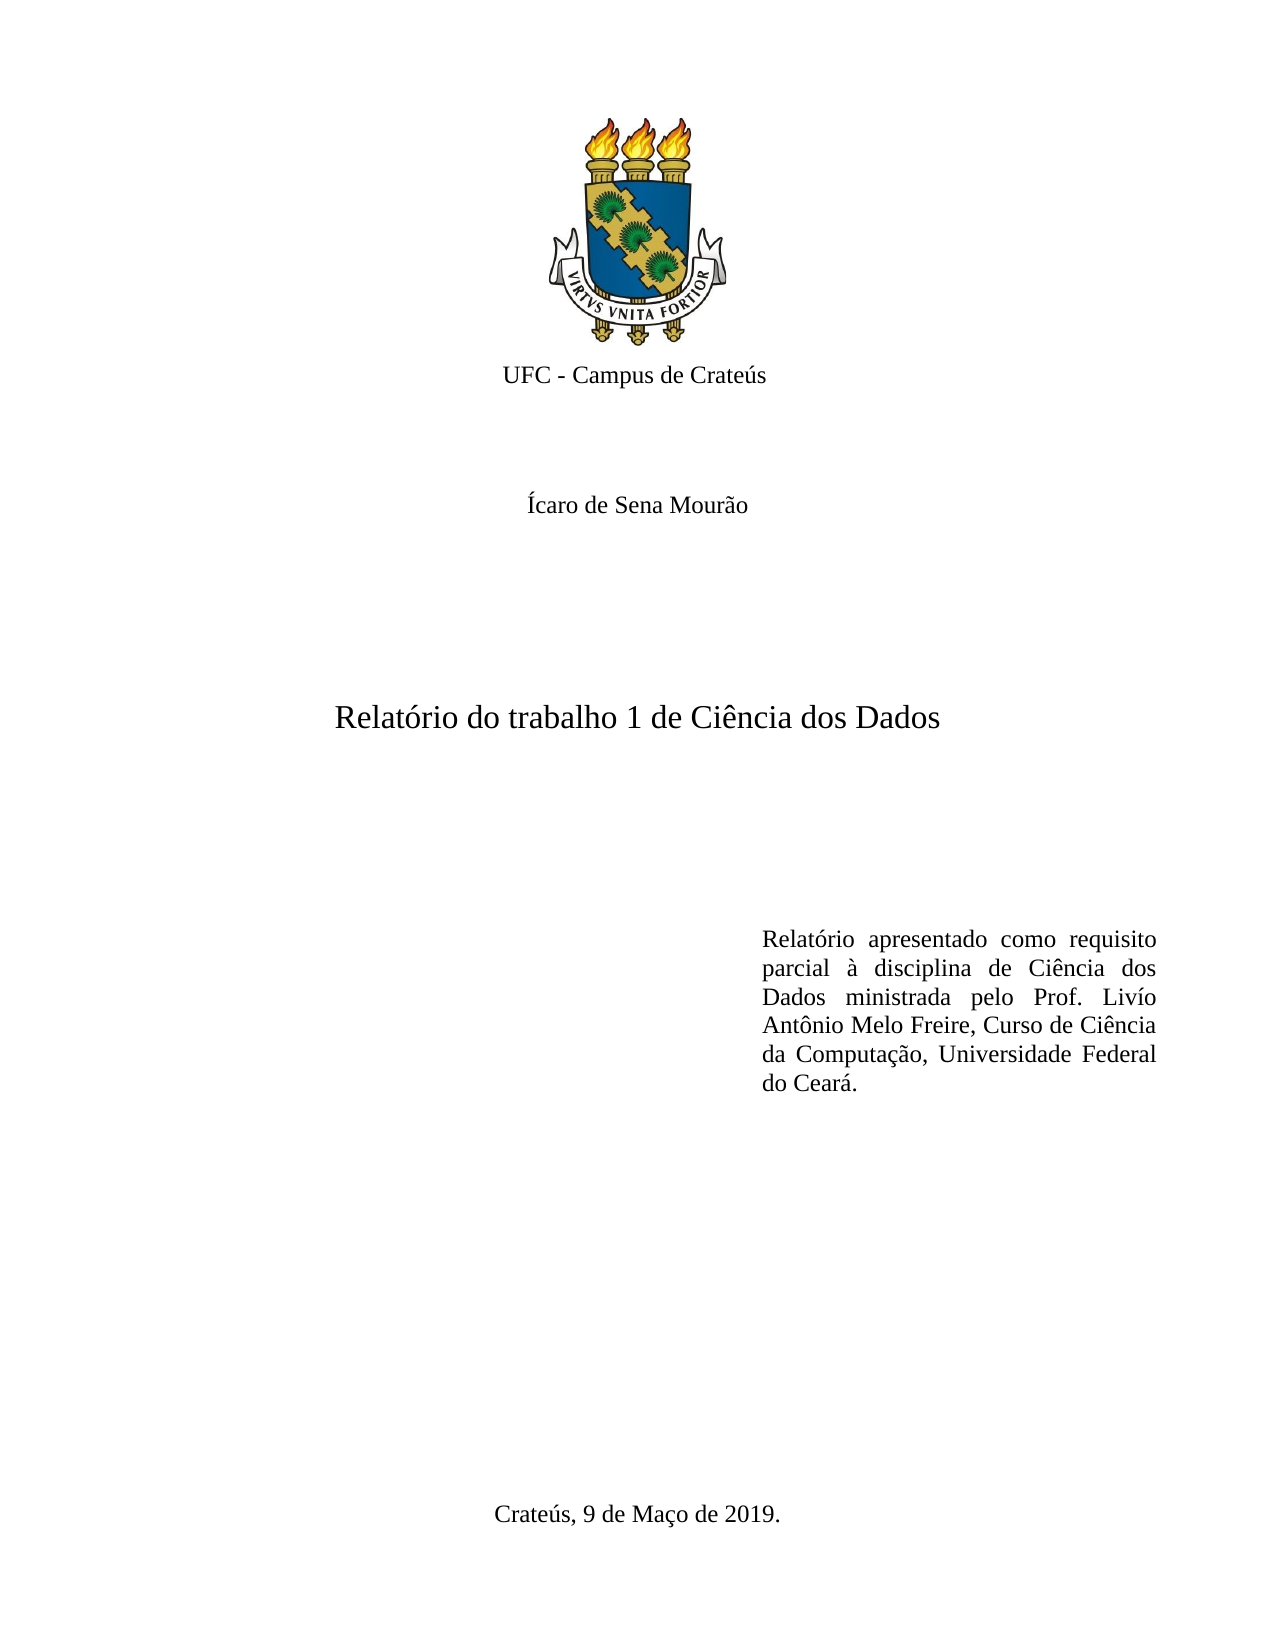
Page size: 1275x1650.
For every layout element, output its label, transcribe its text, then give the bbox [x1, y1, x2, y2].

text Crateús, 9 de Maço de 2019. [118, 1499, 1157, 1528]
text Relatório apresentado como requisito parcial à disciplina de Ciência dos Dados ministrada pelo Prof. Livío Antônio Melo Freire, Curso de Ciência da Computação, Universidade Federal do Ceará. [762, 924, 1157, 1097]
text UFC - Campus de Crateús [118, 360, 1157, 389]
picture [548, 118, 727, 346]
text Ícaro de Sena Mourão [118, 490, 1157, 519]
text Relatório do trabalho 1 de Ciência dos Dados [118, 697, 1157, 735]
